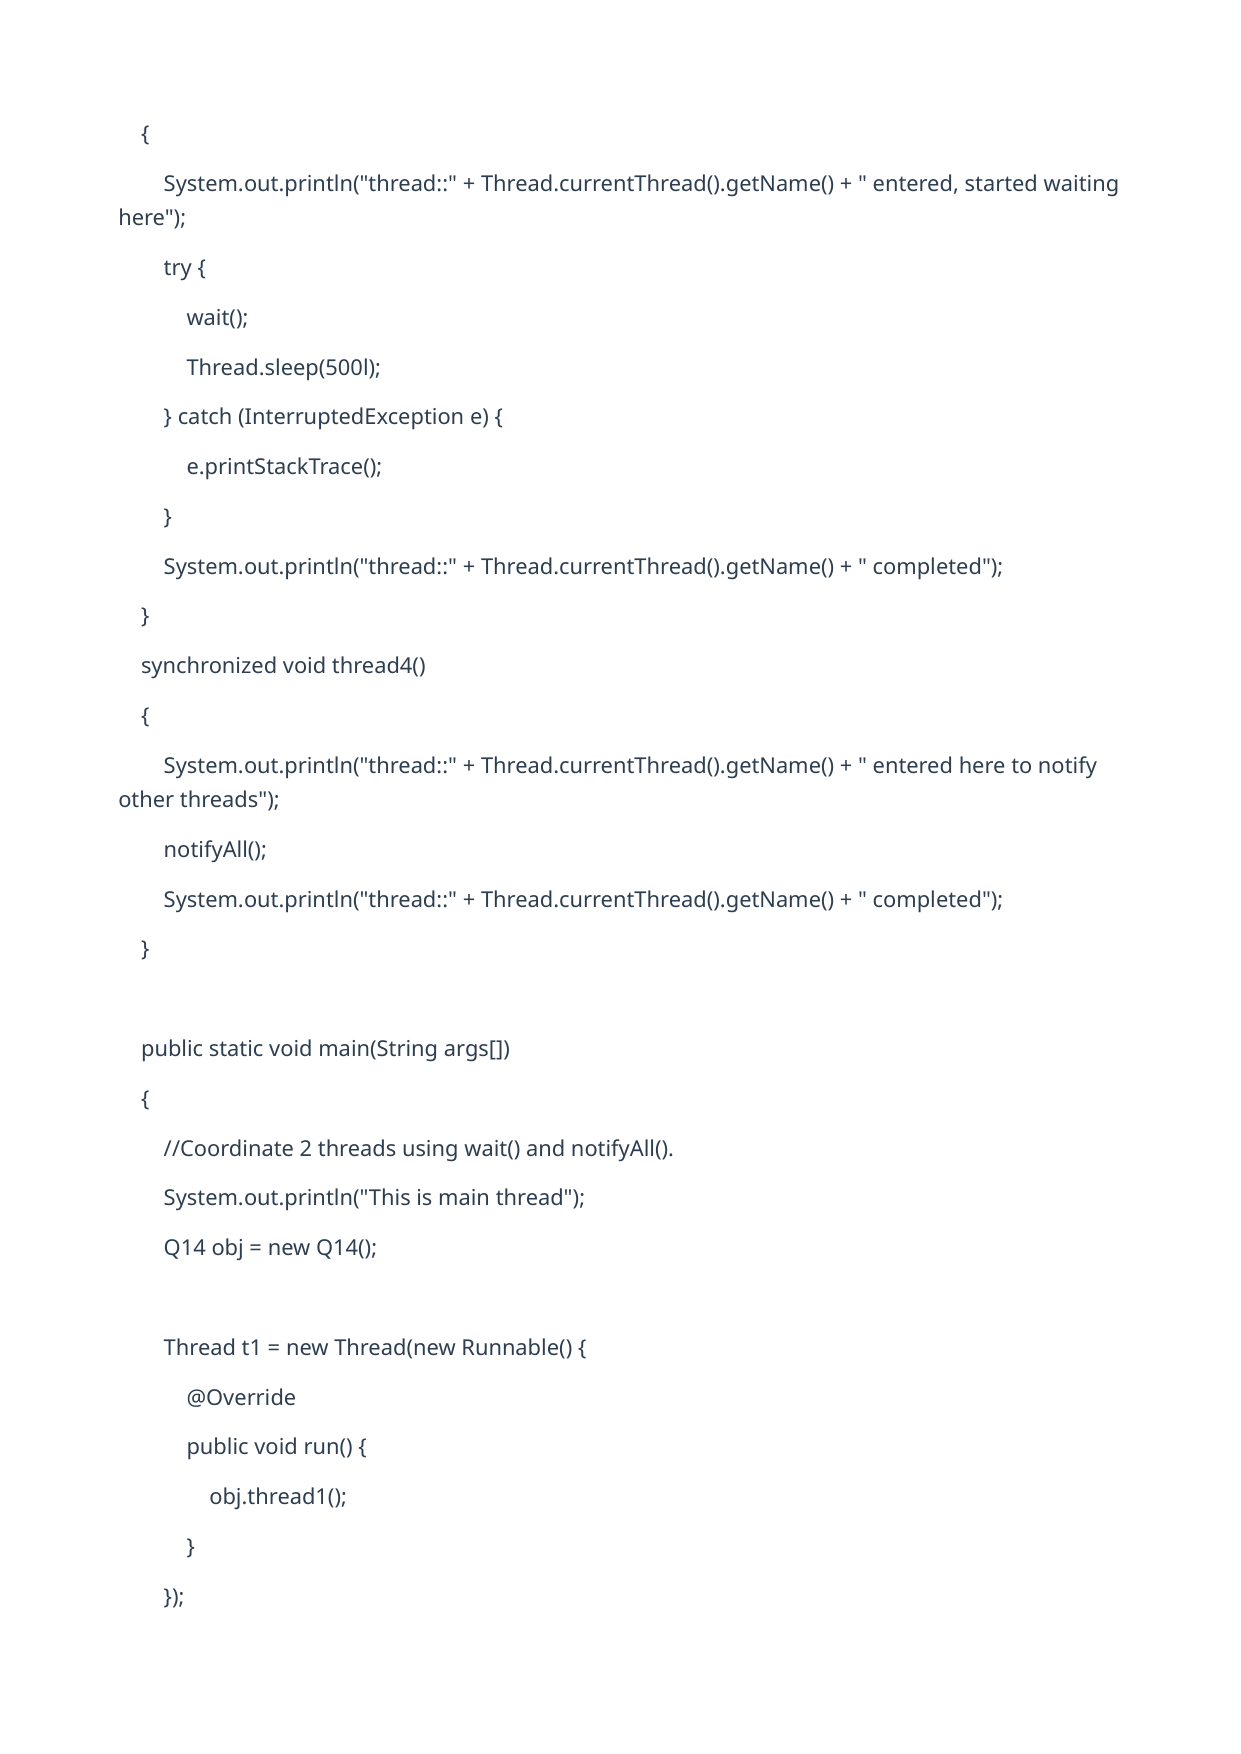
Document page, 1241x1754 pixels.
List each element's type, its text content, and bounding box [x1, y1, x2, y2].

text wait(); [118, 302, 1122, 331]
text @Override [118, 1381, 1122, 1411]
text try { [118, 252, 1122, 282]
text Thread.sleep(500l); [118, 351, 1122, 381]
text System.out.println("thread::" + Thread.currentThread().getName() + " completed"); [118, 883, 1122, 913]
text public void run() { [118, 1431, 1122, 1461]
text } catch (InterruptedException e) { [118, 401, 1122, 431]
text synchronized void thread4() [118, 650, 1122, 680]
text } [118, 1531, 1122, 1561]
text //Coordinate 2 threads using wait() and notifyAll(). [118, 1132, 1122, 1162]
text } [118, 933, 1122, 963]
text Q14 obj = new Q14(); [118, 1232, 1122, 1262]
text System.out.println("thread::" + Thread.currentThread().getName() + " completed"); [118, 551, 1122, 580]
text Thread t1 = new Thread(new Runnable() { [118, 1332, 1122, 1361]
text public static void main(String args[]) [118, 1033, 1122, 1063]
text { [118, 700, 1122, 730]
text } [118, 600, 1122, 630]
text notifyAll(); [118, 834, 1122, 863]
text }); [118, 1581, 1122, 1610]
text } [118, 501, 1122, 531]
text obj.thread1(); [118, 1481, 1122, 1511]
text System.out.println("thread::" + Thread.currentThread().getName() + " entered here to notify other threads"); [118, 750, 1122, 814]
text System.out.println("This is main thread"); [118, 1182, 1122, 1212]
text { [118, 1083, 1122, 1112]
text { [118, 118, 1122, 148]
text System.out.println("thread::" + Thread.currentThread().getName() + " entered, started waiting here"); [118, 168, 1122, 232]
text e.printStackTrace(); [118, 451, 1122, 481]
